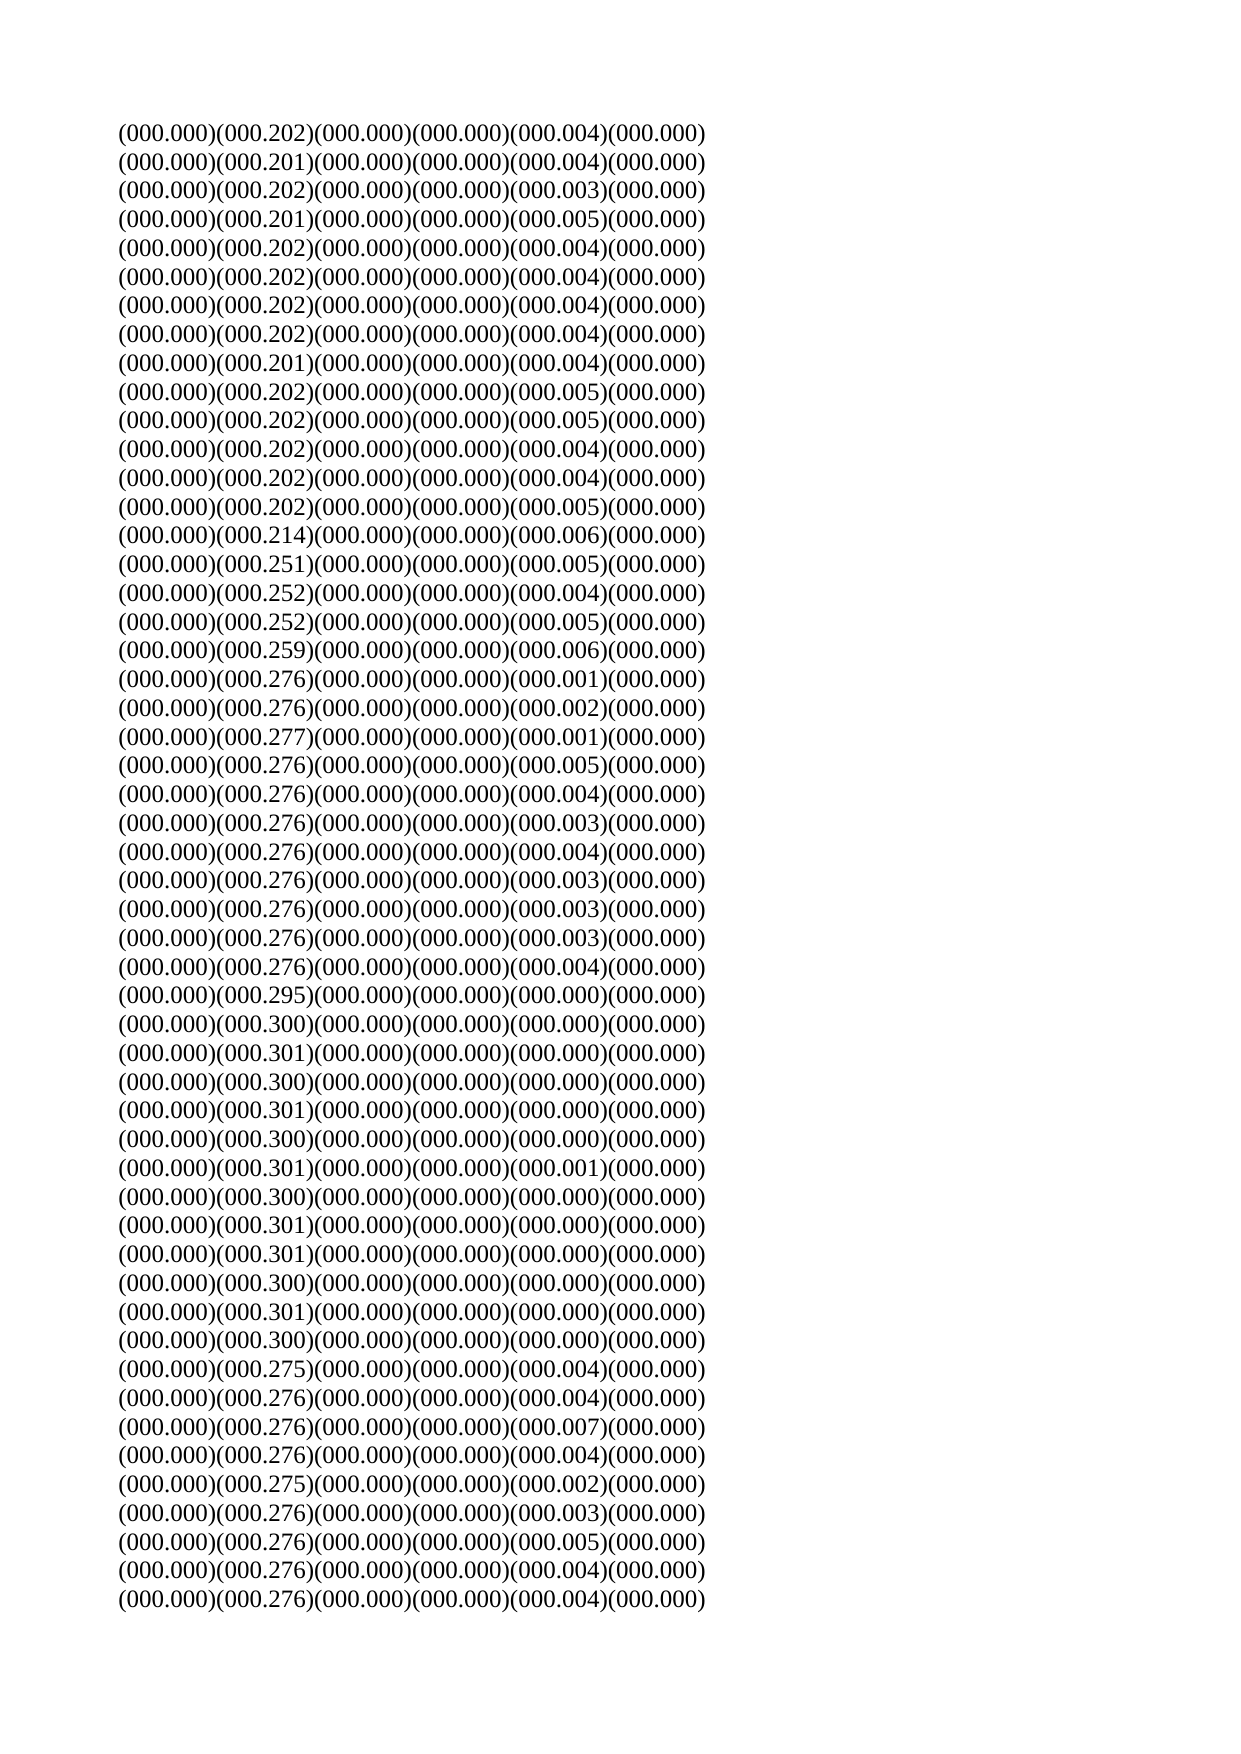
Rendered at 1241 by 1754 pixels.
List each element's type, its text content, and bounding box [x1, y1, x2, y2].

text (000.000)(000.276)(000.000)(000.000)(000.004)(000.000) [118, 837, 1122, 866]
text (000.000)(000.300)(000.000)(000.000)(000.000)(000.000) [118, 1268, 1122, 1297]
text (000.000)(000.276)(000.000)(000.000)(000.001)(000.000) [118, 664, 1122, 693]
text (000.000)(000.276)(000.000)(000.000)(000.004)(000.000) [118, 1383, 1122, 1412]
text (000.000)(000.202)(000.000)(000.000)(000.004)(000.000) [118, 319, 1122, 348]
text (000.000)(000.300)(000.000)(000.000)(000.000)(000.000) [118, 1326, 1122, 1354]
text (000.000)(000.295)(000.000)(000.000)(000.000)(000.000) [118, 981, 1122, 1009]
text (000.000)(000.301)(000.000)(000.000)(000.000)(000.000) [118, 1211, 1122, 1239]
text (000.000)(000.201)(000.000)(000.000)(000.005)(000.000) [118, 204, 1122, 233]
text (000.000)(000.276)(000.000)(000.000)(000.003)(000.000) [118, 1498, 1122, 1527]
text (000.000)(000.276)(000.000)(000.000)(000.007)(000.000) [118, 1412, 1122, 1441]
text (000.000)(000.259)(000.000)(000.000)(000.006)(000.000) [118, 636, 1122, 664]
text (000.000)(000.276)(000.000)(000.000)(000.003)(000.000) [118, 923, 1122, 952]
text (000.000)(000.301)(000.000)(000.000)(000.000)(000.000) [118, 1297, 1122, 1326]
text (000.000)(000.277)(000.000)(000.000)(000.001)(000.000) [118, 722, 1122, 751]
text (000.000)(000.201)(000.000)(000.000)(000.004)(000.000) [118, 147, 1122, 176]
text (000.000)(000.252)(000.000)(000.000)(000.005)(000.000) [118, 607, 1122, 636]
text (000.000)(000.300)(000.000)(000.000)(000.000)(000.000) [118, 1124, 1122, 1153]
text (000.000)(000.300)(000.000)(000.000)(000.000)(000.000) [118, 1182, 1122, 1211]
text (000.000)(000.276)(000.000)(000.000)(000.004)(000.000) [118, 779, 1122, 808]
text (000.000)(000.202)(000.000)(000.000)(000.004)(000.000) [118, 118, 1122, 147]
text (000.000)(000.301)(000.000)(000.000)(000.000)(000.000) [118, 1239, 1122, 1268]
text (000.000)(000.276)(000.000)(000.000)(000.003)(000.000) [118, 866, 1122, 894]
text (000.000)(000.300)(000.000)(000.000)(000.000)(000.000) [118, 1067, 1122, 1096]
text (000.000)(000.202)(000.000)(000.000)(000.004)(000.000) [118, 434, 1122, 463]
text (000.000)(000.202)(000.000)(000.000)(000.004)(000.000) [118, 233, 1122, 262]
text (000.000)(000.201)(000.000)(000.000)(000.004)(000.000) [118, 348, 1122, 377]
text (000.000)(000.301)(000.000)(000.000)(000.001)(000.000) [118, 1153, 1122, 1182]
text (000.000)(000.251)(000.000)(000.000)(000.005)(000.000) [118, 549, 1122, 578]
text (000.000)(000.276)(000.000)(000.000)(000.003)(000.000) [118, 808, 1122, 837]
text (000.000)(000.276)(000.000)(000.000)(000.004)(000.000) [118, 1584, 1122, 1613]
text (000.000)(000.276)(000.000)(000.000)(000.003)(000.000) [118, 894, 1122, 923]
text (000.000)(000.252)(000.000)(000.000)(000.004)(000.000) [118, 578, 1122, 607]
text (000.000)(000.276)(000.000)(000.000)(000.004)(000.000) [118, 952, 1122, 981]
text (000.000)(000.275)(000.000)(000.000)(000.002)(000.000) [118, 1469, 1122, 1498]
text (000.000)(000.202)(000.000)(000.000)(000.004)(000.000) [118, 291, 1122, 319]
text (000.000)(000.276)(000.000)(000.000)(000.002)(000.000) [118, 693, 1122, 722]
text (000.000)(000.202)(000.000)(000.000)(000.005)(000.000) [118, 406, 1122, 434]
text (000.000)(000.202)(000.000)(000.000)(000.004)(000.000) [118, 262, 1122, 291]
text (000.000)(000.276)(000.000)(000.000)(000.005)(000.000) [118, 751, 1122, 779]
text (000.000)(000.301)(000.000)(000.000)(000.000)(000.000) [118, 1038, 1122, 1067]
text (000.000)(000.202)(000.000)(000.000)(000.004)(000.000) [118, 463, 1122, 492]
text (000.000)(000.276)(000.000)(000.000)(000.005)(000.000) [118, 1527, 1122, 1556]
text (000.000)(000.300)(000.000)(000.000)(000.000)(000.000) [118, 1009, 1122, 1038]
text (000.000)(000.202)(000.000)(000.000)(000.005)(000.000) [118, 377, 1122, 406]
text (000.000)(000.276)(000.000)(000.000)(000.004)(000.000) [118, 1556, 1122, 1584]
text (000.000)(000.202)(000.000)(000.000)(000.005)(000.000) [118, 492, 1122, 521]
text (000.000)(000.275)(000.000)(000.000)(000.004)(000.000) [118, 1354, 1122, 1383]
text (000.000)(000.301)(000.000)(000.000)(000.000)(000.000) [118, 1096, 1122, 1124]
text (000.000)(000.276)(000.000)(000.000)(000.004)(000.000) [118, 1441, 1122, 1469]
text (000.000)(000.202)(000.000)(000.000)(000.003)(000.000) [118, 176, 1122, 204]
text (000.000)(000.214)(000.000)(000.000)(000.006)(000.000) [118, 521, 1122, 549]
